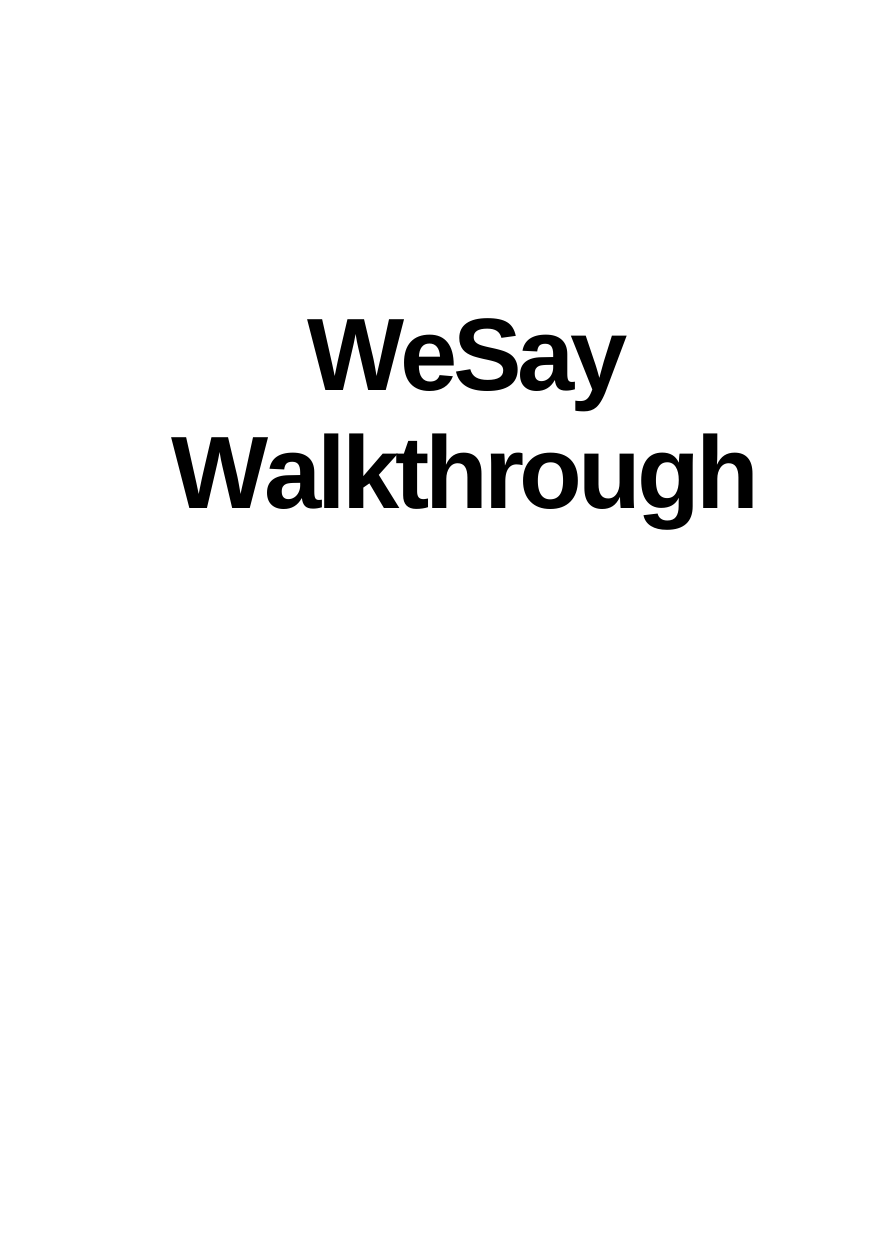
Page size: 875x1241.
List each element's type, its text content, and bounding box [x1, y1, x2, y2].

title WeSay Walkthrough [120, 294, 814, 530]
